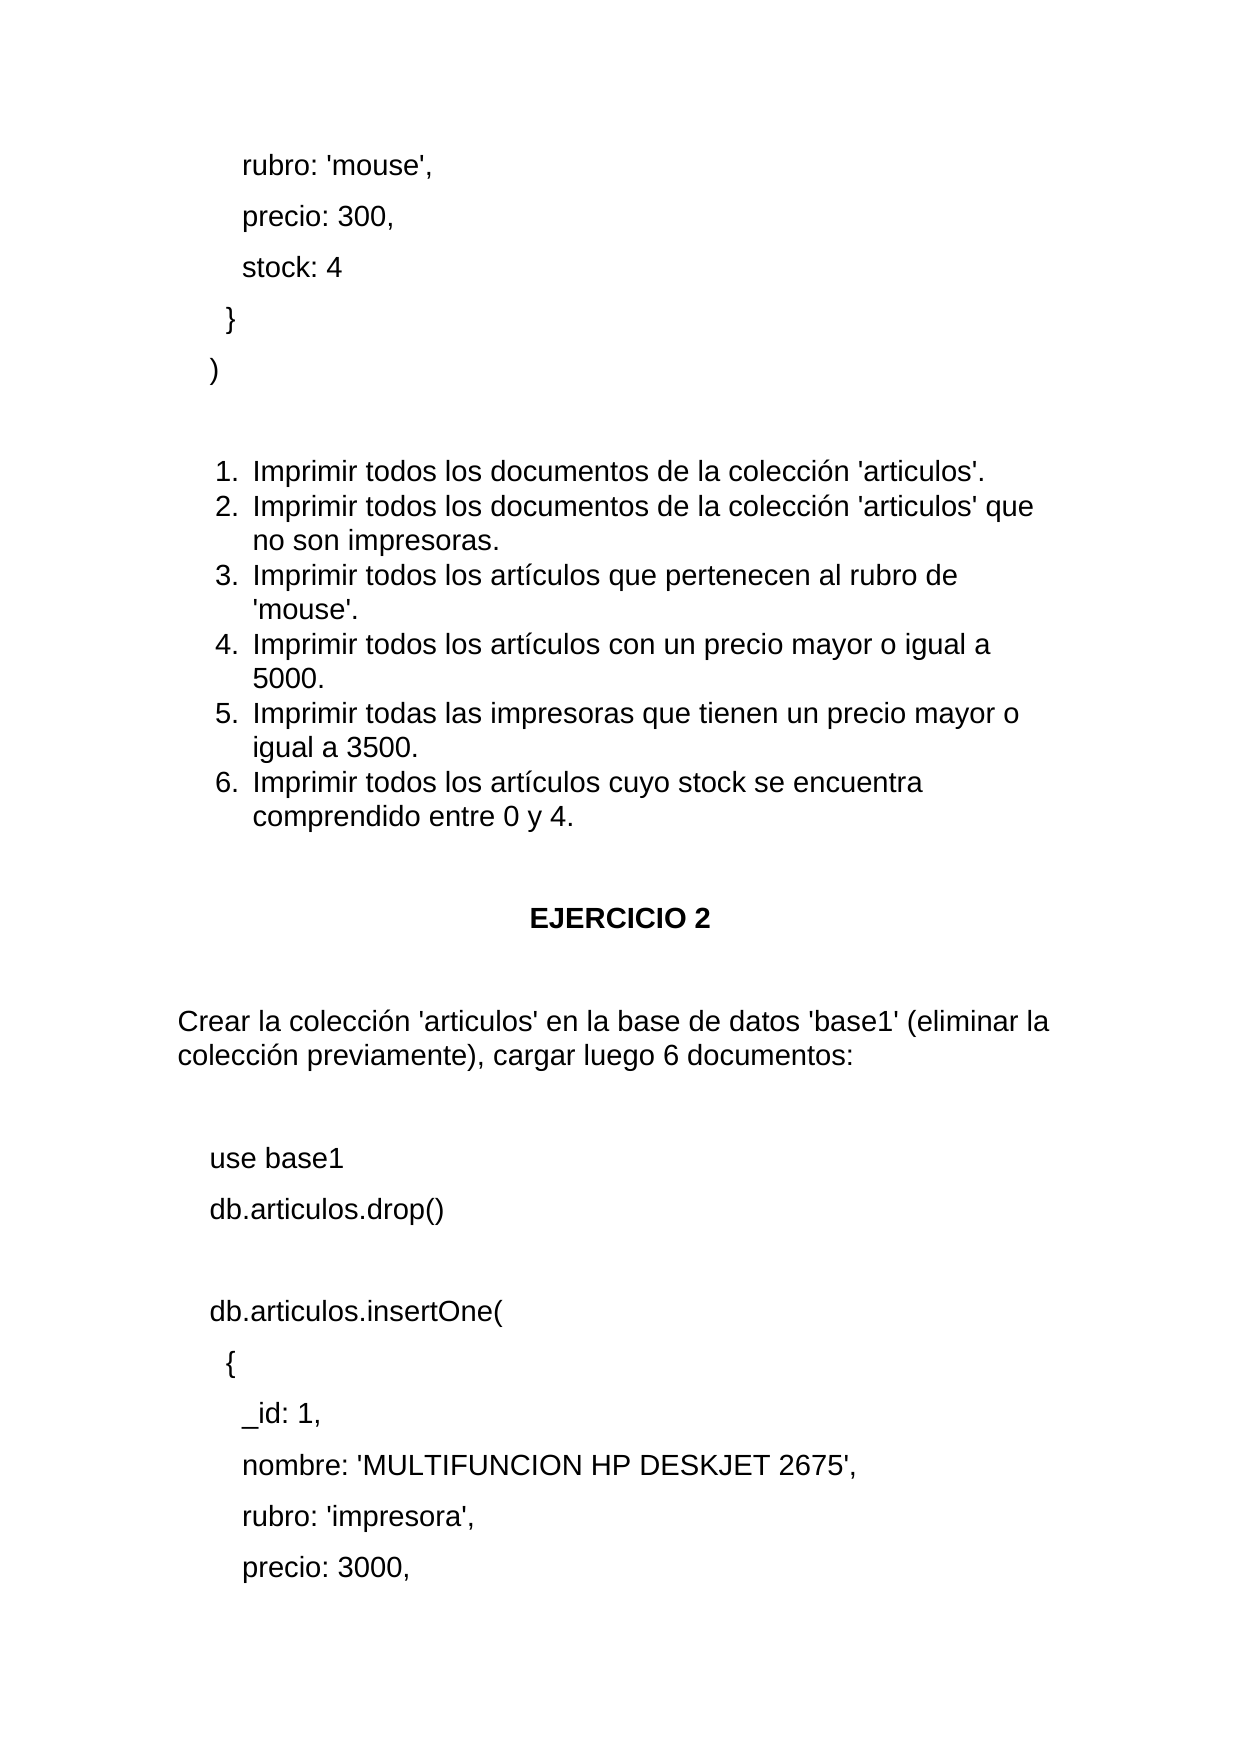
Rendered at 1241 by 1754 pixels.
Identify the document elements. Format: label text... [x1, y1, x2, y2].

list Imprimir todos los artículos con un precio mayor o igual a 5000. [215, 627, 1063, 695]
text use base1 [177, 1141, 1063, 1174]
text nombre: 'MULTIFUNCION HP DESKJET 2675', [177, 1447, 1063, 1481]
text EJERCICIO 2 [177, 902, 1063, 935]
text precio: 3000, [177, 1550, 1063, 1583]
text db.articulos.drop() [177, 1192, 1063, 1225]
text { [177, 1345, 1063, 1379]
text db.articulos.insertOne( [177, 1294, 1063, 1328]
list Imprimir todos los documentos de la colección 'articulos'. [215, 454, 1063, 488]
text rubro: 'mouse', [177, 148, 1063, 181]
text ) [177, 352, 1063, 386]
text _id: 1, [177, 1396, 1063, 1430]
text } [177, 301, 1063, 334]
text precio: 300, [177, 199, 1063, 232]
list Imprimir todos los artículos que pertenecen al rubro de 'mouse'. [215, 558, 1063, 626]
list Imprimir todos los documentos de la colección 'articulos' que no son impresoras. [215, 489, 1063, 557]
text rubro: 'impresora', [177, 1499, 1063, 1532]
text Crear la colección 'articulos' en la base de datos 'base1' (eliminar la colección previamente), cargar luego 6 documentos: [177, 1004, 1063, 1072]
list Imprimir todas las impresoras que tienen un precio mayor o igual a 3500. [215, 696, 1063, 764]
list Imprimir todos los artículos cuyo stock se encuentra comprendido entre 0 y 4. [215, 765, 1063, 833]
text stock: 4 [177, 250, 1063, 283]
